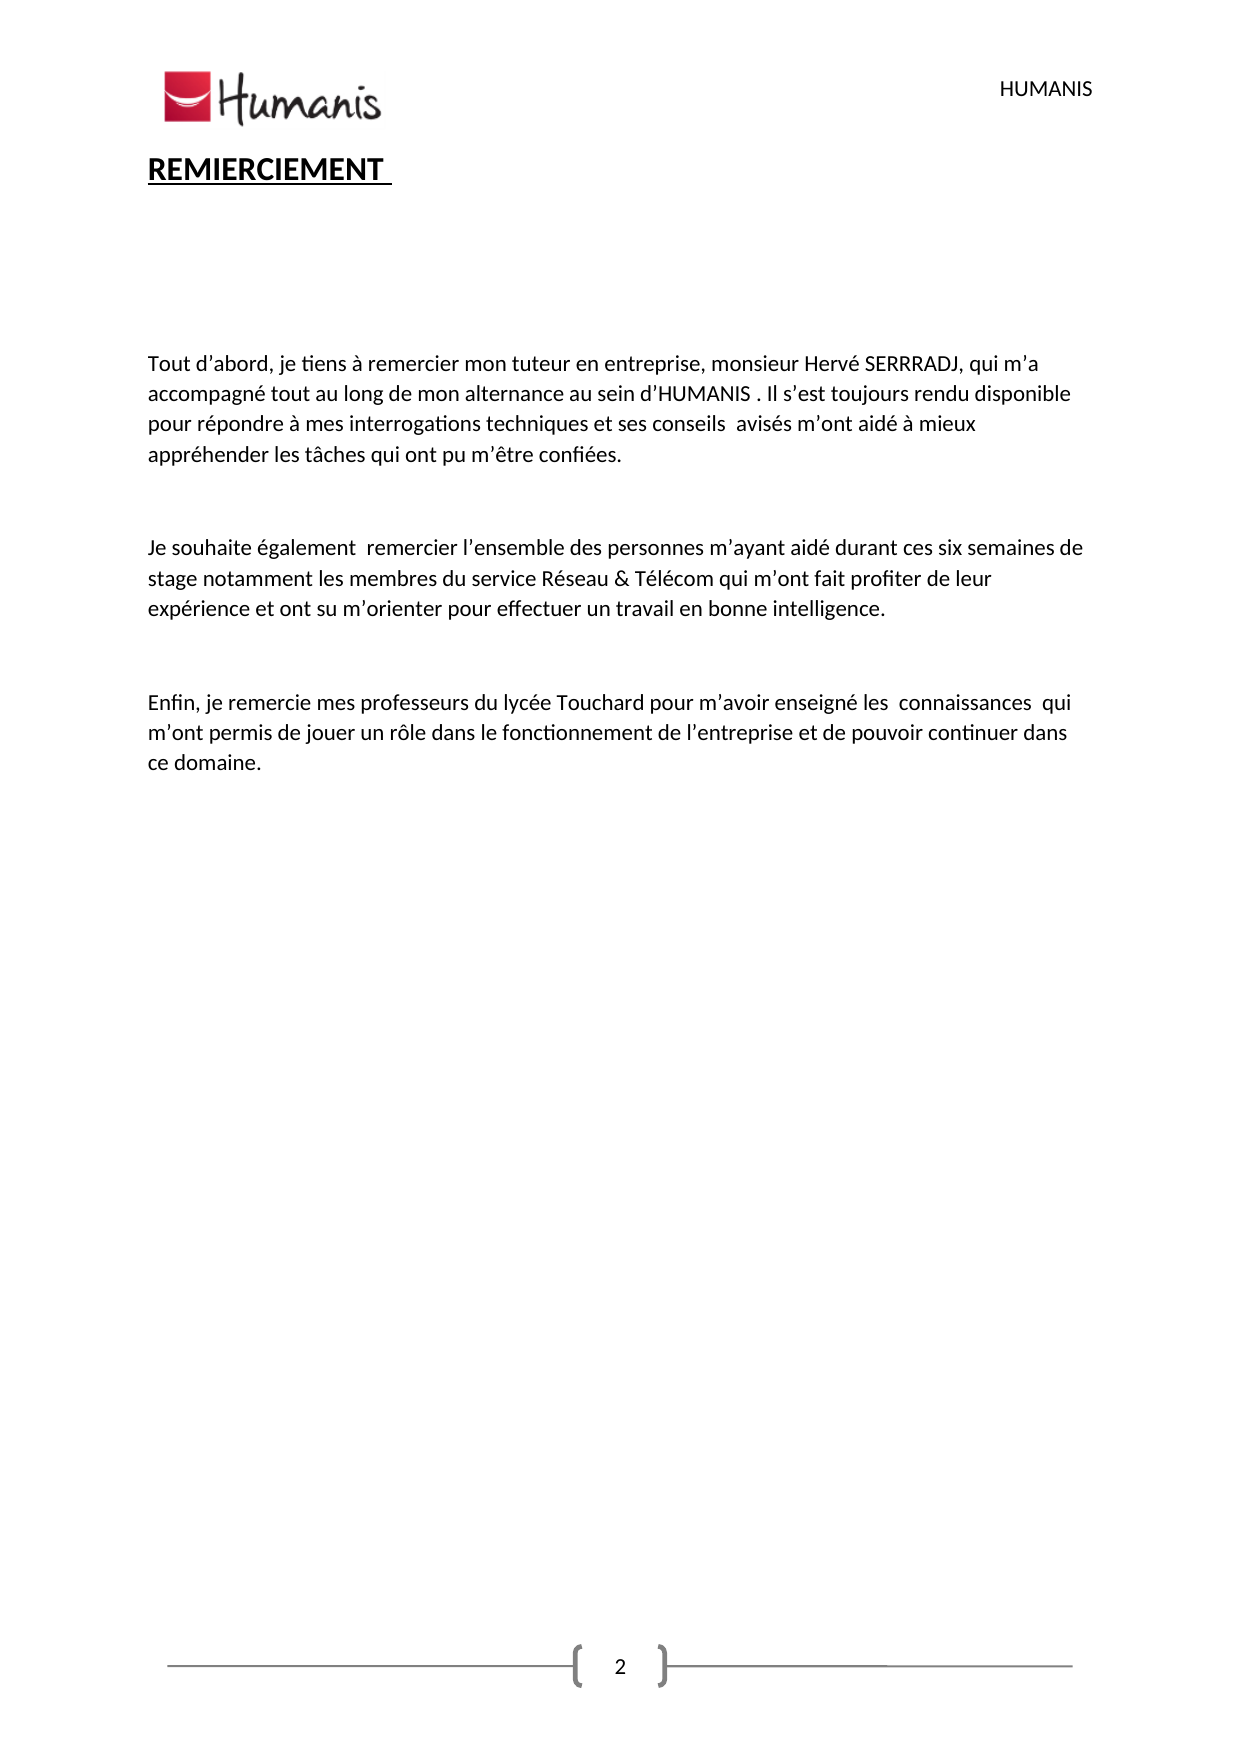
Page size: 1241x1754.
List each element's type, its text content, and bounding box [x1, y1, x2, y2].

text Je souhaite également remercier l’ensemble des personnes m’ayant aidé durant ces six semaines de stage notamment les membres du service Réseau & Télécom qui m’ont fait profiter de leur expérience et ont su m’orienter pour effectuer un travail en bonne intelligence. [148, 533, 1093, 622]
text REMIERCIEMENT [148, 148, 1093, 188]
text Tout d’abord, je tiens à remercier mon tuteur en entreprise, monsieur Hervé SERRRADJ, qui m’a accompagné tout au long de mon alternance au sein d’HUMANIS . Il s’est toujours rendu disponible pour répondre à mes interrogations techniques et ses conseils avisés m’ont aidé à mieux appréhender les tâches qui ont pu m’être confiées. [148, 349, 1093, 468]
picture [163, 71, 386, 130]
text Enfin, je remercie mes professeurs du lycée Touchard pour m’avoir enseigné les connaissances qui m’ont permis de jouer un rôle dans le fonctionnement de l’entreprise et de pouvoir continuer dans ce domaine. [148, 688, 1093, 776]
